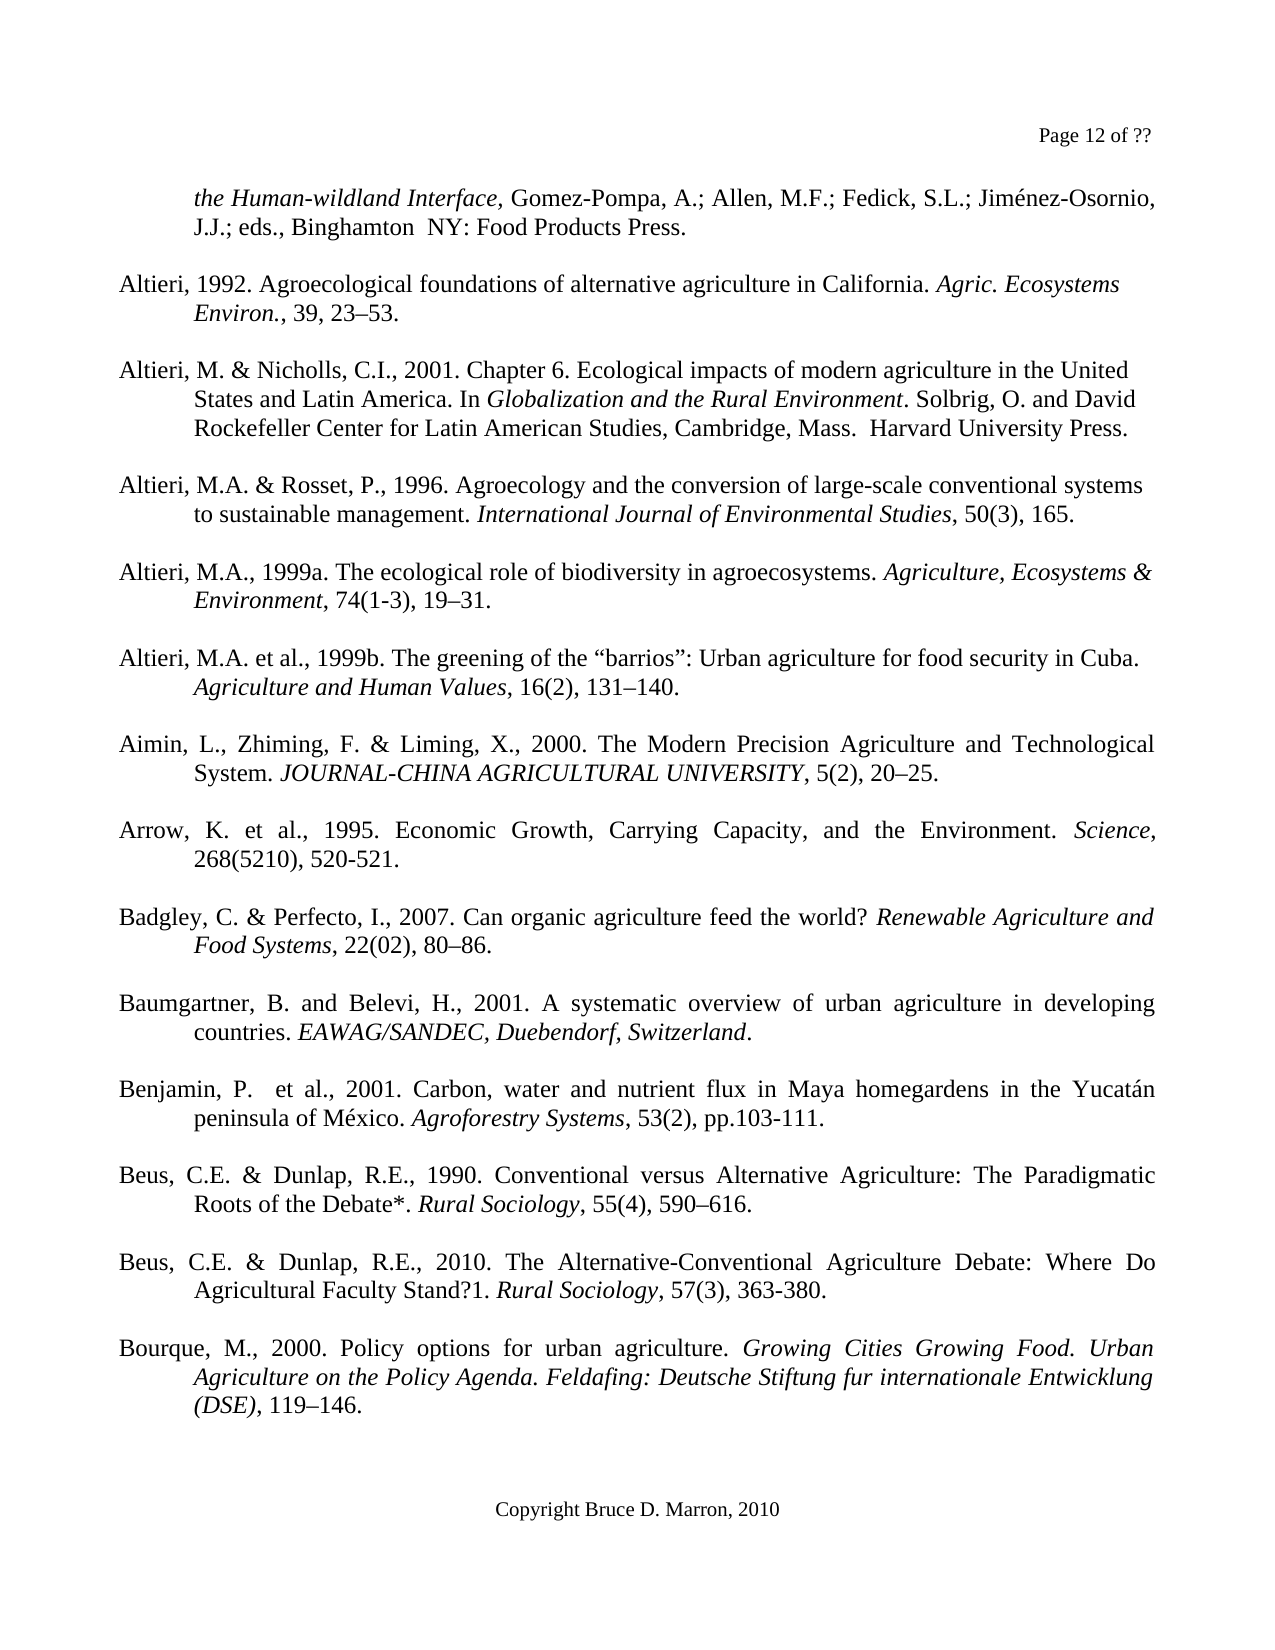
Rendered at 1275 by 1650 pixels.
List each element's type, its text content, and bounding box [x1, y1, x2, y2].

text Beus, C.E. & Dunlap, R.E., 1990. Conventional versus Alternative Agriculture: The Paradigmatic Roots of the Debate*. Rural Sociology, 55(4), 590–616. [118, 1161, 1156, 1218]
text Bourque, M., 2000. Policy options for urban agriculture. Growing Cities Growing Food. Urban Agriculture on the Policy Agenda. Feldafing: Deutsche Stiftung fur internationale Entwicklung (DSE), 119–146. [118, 1333, 1156, 1419]
text Arrow, K. et al., 1995. Economic Growth, Carrying Capacity, and the Environment. Science, 268(5210), 520-521. [118, 816, 1156, 873]
text Benjamin, P. et al., 2001. Carbon, water and nutrient flux in Maya homegardens in the Yucatán peninsula of México. Agroforestry Systems, 53(2), pp.103-111. [118, 1074, 1156, 1132]
text Altieri, M. & Nicholls, C.I., 2001. Chapter 6. Ecological impacts of modern agriculture in the United States and Latin America. In Globalization and the Rural Environment. Solbrig, O. and David Rockefeller Center for Latin American Studies, Cambridge, Mass. Harvard University Press. [118, 356, 1156, 442]
text Beus, C.E. & Dunlap, R.E., 2010. The Alternative-Conventional Agriculture Debate: Where Do Agricultural Faculty Stand?1. Rural Sociology, 57(3), 363-380. [118, 1247, 1156, 1304]
text Baumgartner, B. and Belevi, H., 2001. A systematic overview of urban agriculture in developing countries. EAWAG/SANDEC, Duebendorf, Switzerland. [118, 988, 1156, 1046]
text Altieri, M.A., 1999a. The ecological role of biodiversity in agroecosystems. Agriculture, Ecosystems & Environment, 74(1-3), 19–31. [118, 557, 1156, 614]
text the Human-wildland Interface, Gomez-Pompa, A.; Allen, M.F.; Fedick, S.L.; Jiménez-Osornio, J.J.; eds., Binghamton NY: Food Products Press. [118, 183, 1156, 241]
text Altieri, 1992. Agroecological foundations of alternative agriculture in California. Agric. Ecosystems Environ., 39, 23–53. [118, 269, 1156, 327]
text Badgley, C. & Perfecto, I., 2007. Can organic agriculture feed the world? Renewable Agriculture and Food Systems, 22(02), 80–86. [118, 902, 1156, 959]
text Aimin, L., Zhiming, F. & Liming, X., 2000. The Modern Precision Agriculture and Technological System. JOURNAL-CHINA AGRICULTURAL UNIVERSITY, 5(2), 20–25. [118, 729, 1156, 787]
text Altieri, M.A. et al., 1999b. The greening of the “barrios”: Urban agriculture for food security in Cuba. Agriculture and Human Values, 16(2), 131–140. [118, 643, 1156, 701]
text Altieri, M.A. & Rosset, P., 1996. Agroecology and the conversion of large-scale conventional systems to sustainable management. International Journal of Environmental Studies, 50(3), 165. [118, 471, 1156, 528]
